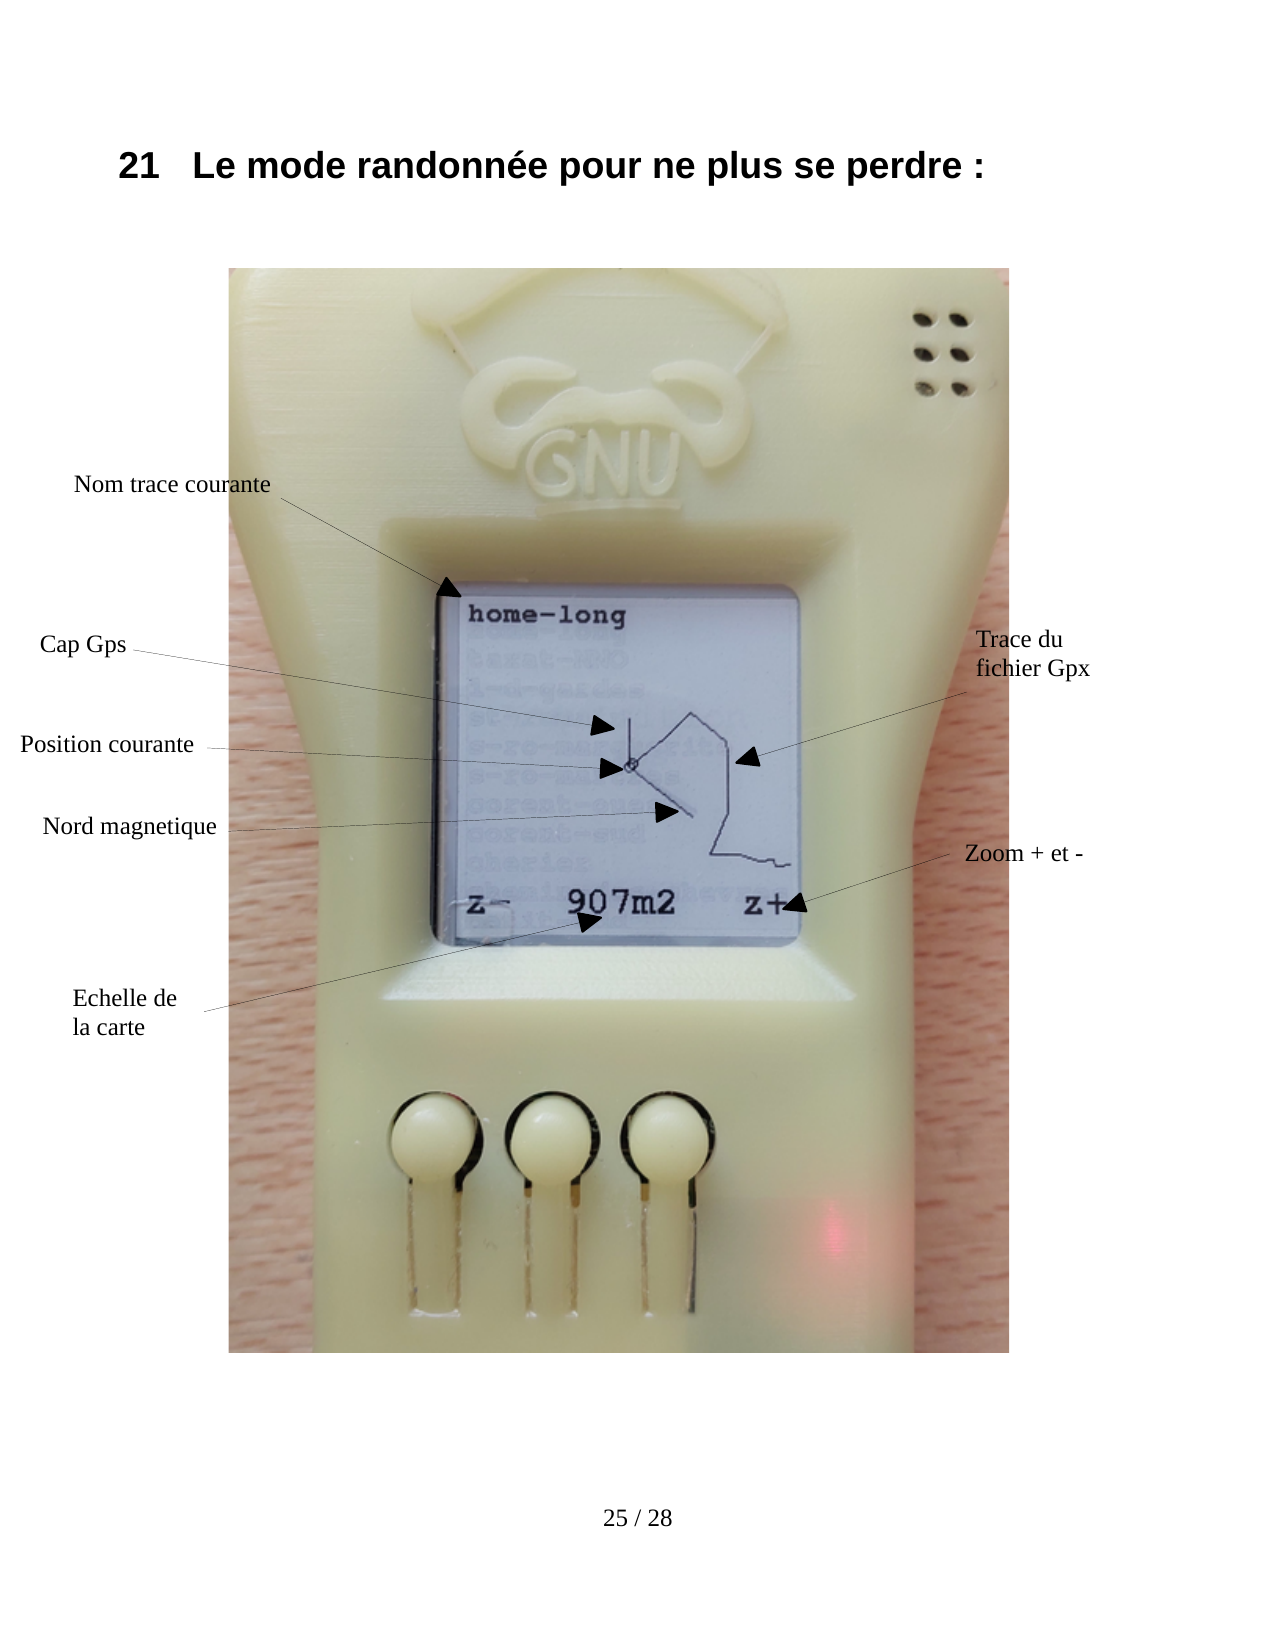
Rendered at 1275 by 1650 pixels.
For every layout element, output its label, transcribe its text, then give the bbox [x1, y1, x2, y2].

subtitle Le mode randonnée pour ne plus se perdre : [118, 143, 1157, 186]
picture [228, 268, 1010, 1353]
